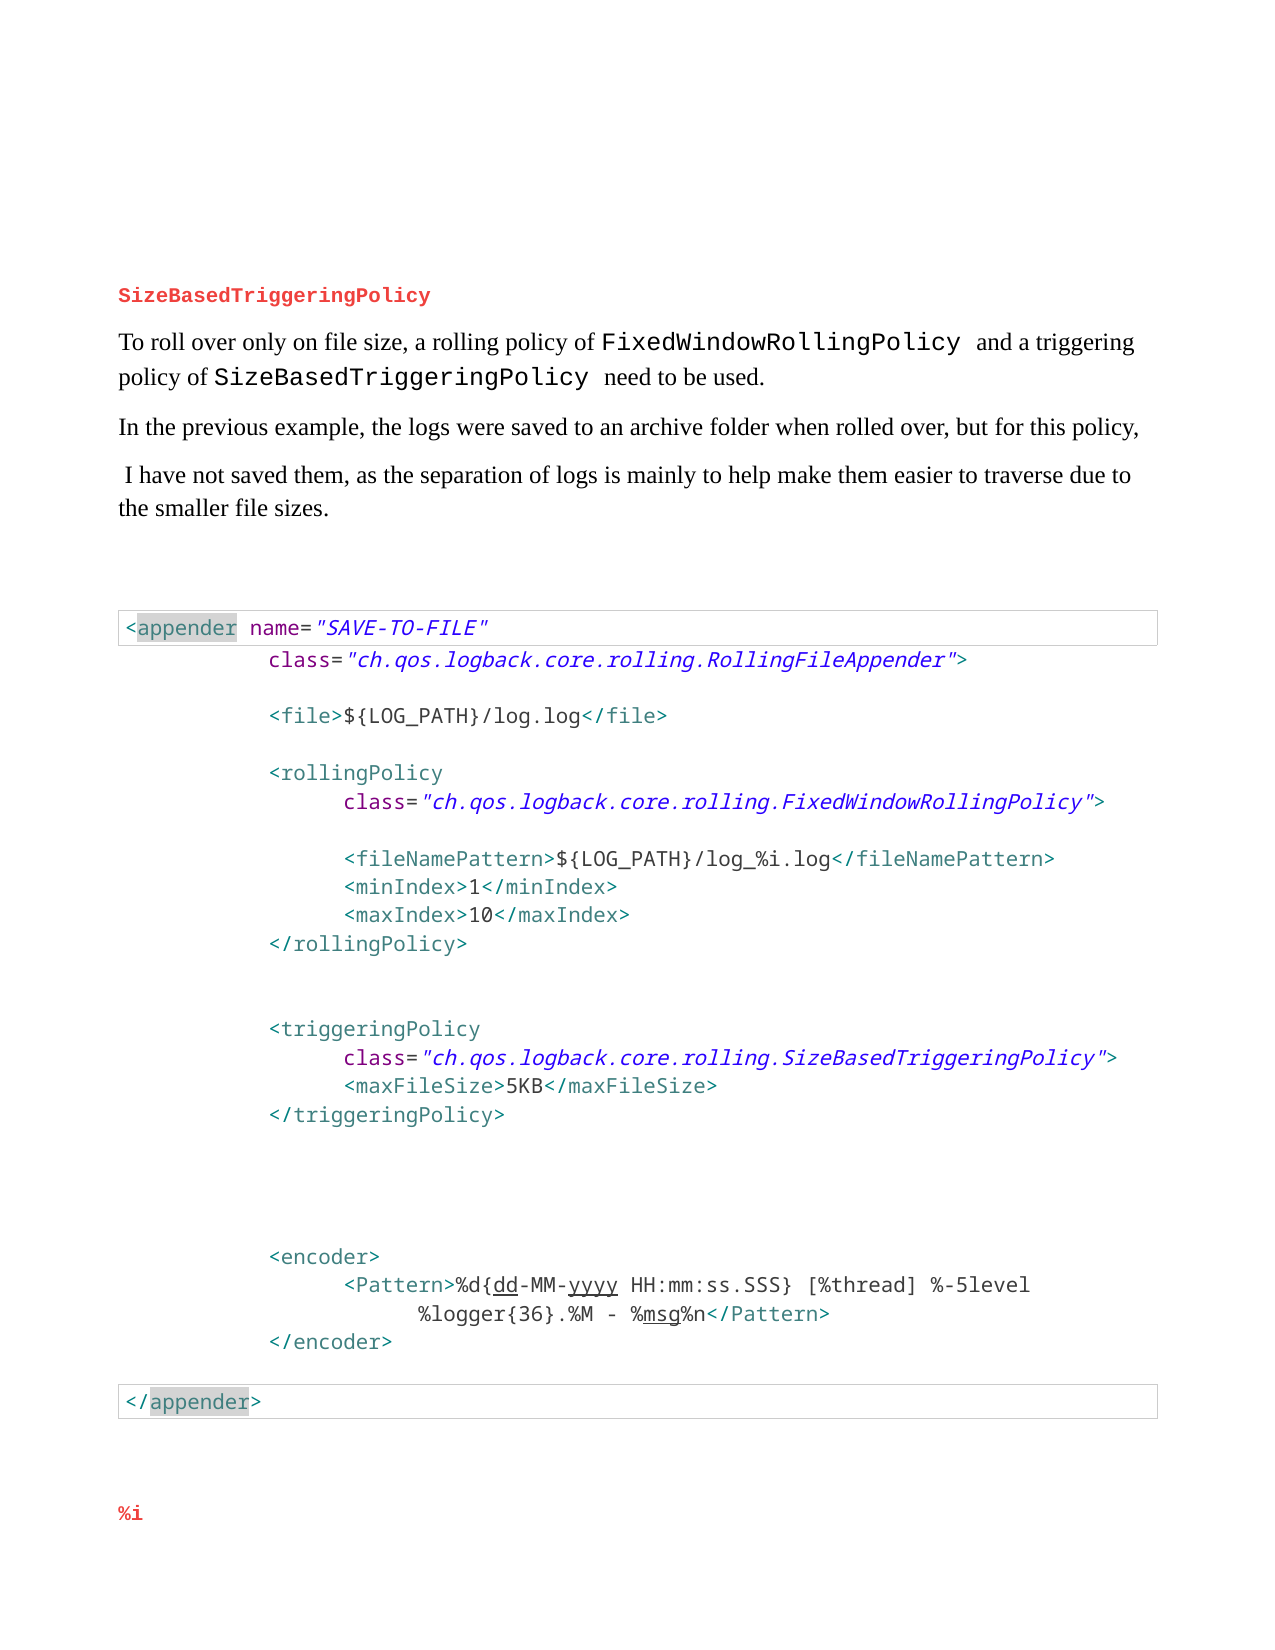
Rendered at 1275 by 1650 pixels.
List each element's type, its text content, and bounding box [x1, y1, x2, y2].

text <triggeringPolicy [118, 1014, 1157, 1043]
text <encoder> [118, 1242, 1157, 1270]
text <file>${LOG_PATH}/log.log</file> [118, 702, 1157, 730]
text </triggeringPolicy> [118, 1100, 1157, 1128]
text I have not saved them, as the separation of logs is mainly to help make them easier to traverse due to the smaller file sizes. [118, 460, 1157, 521]
text <appender name="SAVE-TO-FILE" [119, 611, 1157, 645]
text class="ch.qos.logback.core.rolling.RollingFileAppender"> [118, 646, 1157, 673]
text <minIndex>1</minIndex> [118, 872, 1157, 901]
text <rollingPolicy [118, 758, 1157, 787]
text <fileNamePattern>${LOG_PATH}/log_%i.log</fileNamePattern> [118, 844, 1157, 872]
text <maxFileSize>5KB</maxFileSize> [118, 1071, 1157, 1100]
text </rollingPolicy> [118, 929, 1157, 957]
text In the previous example, the logs were saved to an archive folder when rolled over, but for this policy, [118, 412, 1157, 441]
text %logger{36}.%M - %msg%n</Pattern> [118, 1299, 1157, 1327]
text <maxIndex>10</maxIndex> [118, 901, 1157, 929]
text </appender> [119, 1385, 1157, 1418]
text class="ch.qos.logback.core.rolling.SizeBasedTriggeringPolicy"> [118, 1043, 1157, 1071]
text %i [118, 1503, 1157, 1527]
text class="ch.qos.logback.core.rolling.FixedWindowRollingPolicy"> [118, 787, 1157, 815]
text </encoder> [118, 1327, 1157, 1356]
text <Pattern>%d{dd-MM-yyyy HH:mm:ss.SSS} [%thread] %-5level [118, 1270, 1157, 1299]
text SizeBasedTriggeringPolicy [118, 285, 1157, 309]
text To roll over only on file size, a rolling policy of FixedWindowRollingPolicy and a triggering policy of SizeBasedTriggeringPolicy need to be used. [118, 327, 1157, 393]
